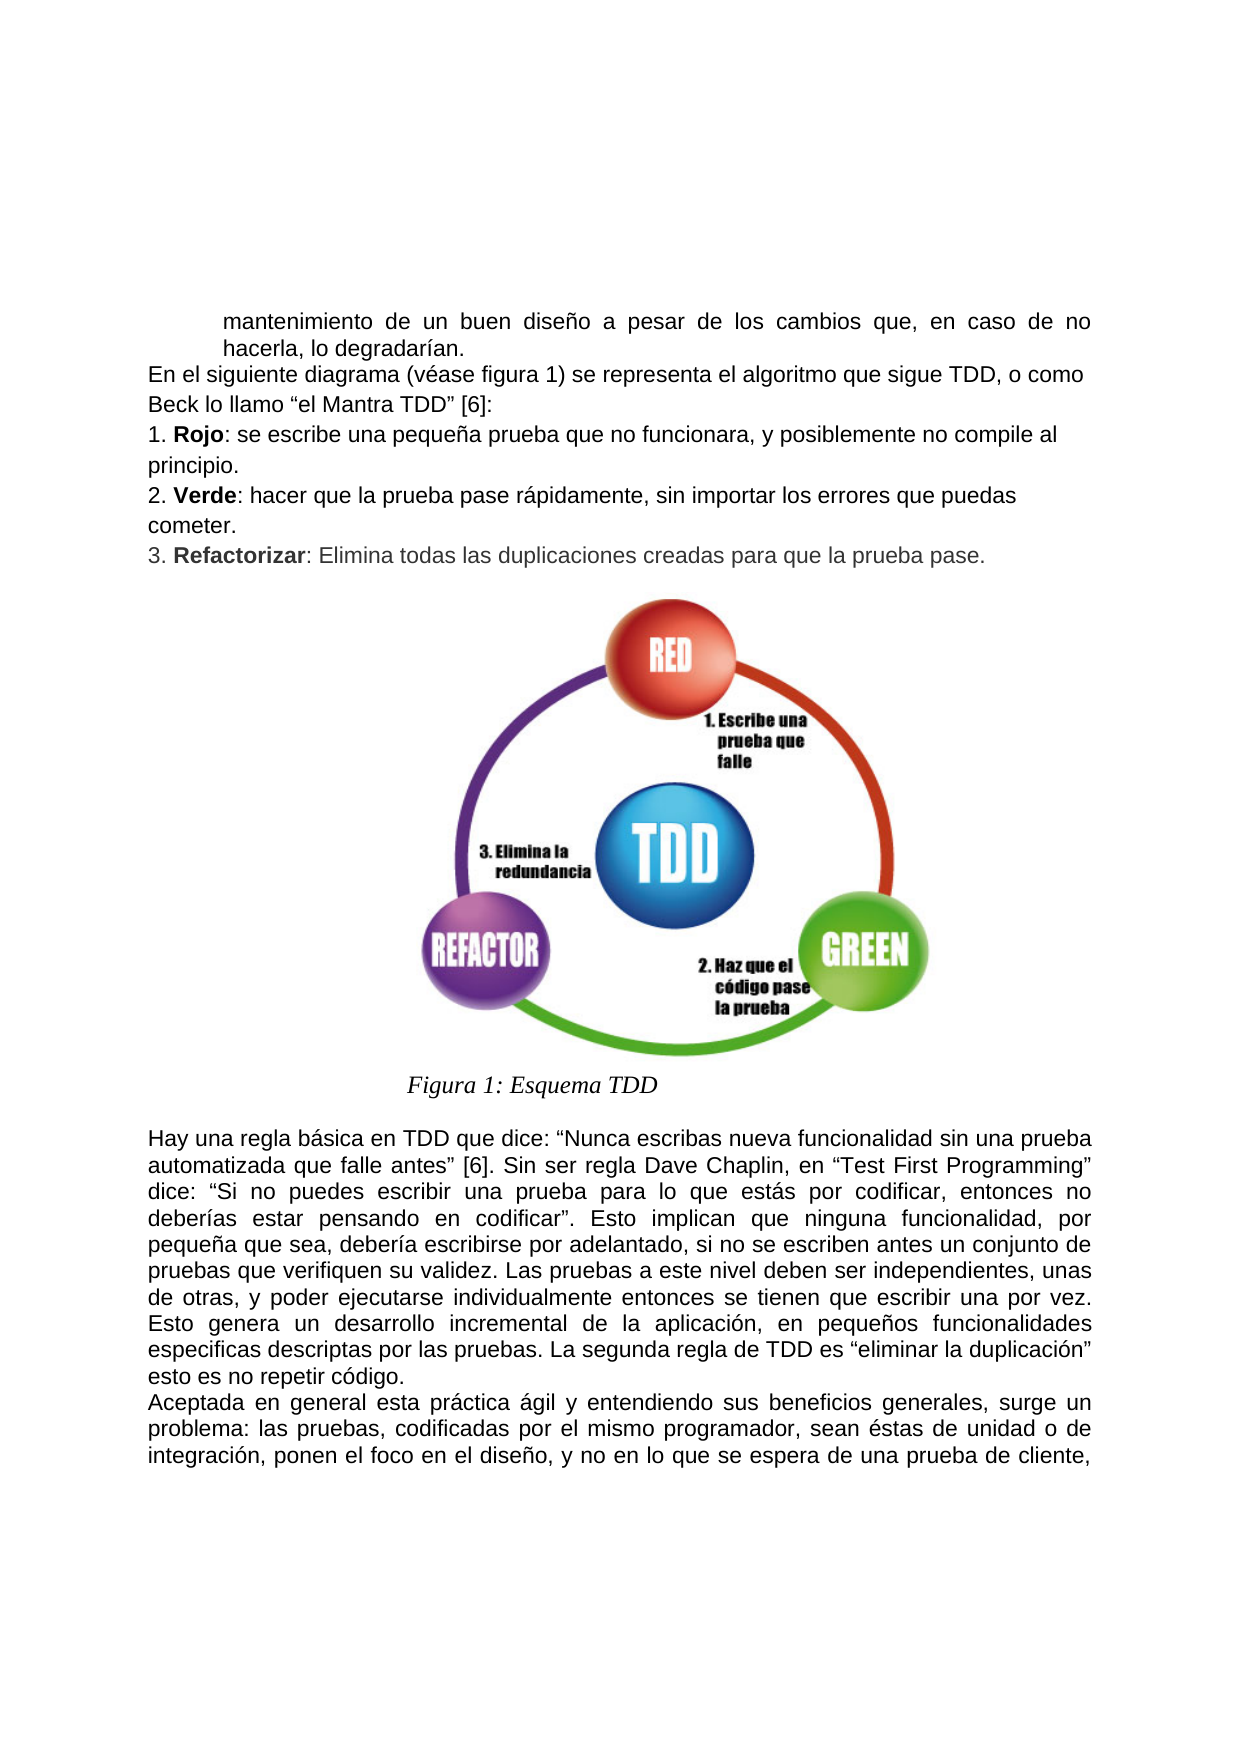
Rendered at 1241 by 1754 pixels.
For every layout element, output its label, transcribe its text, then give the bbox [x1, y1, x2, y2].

text En el siguiente diagrama (véase figura 1) se representa el algoritmo que sigue TDD, o como Beck lo llamo “el Mantra TDD” [6]: [148, 361, 1093, 418]
text Hay una regla básica en TDD que dice: “Nunca escribas nueva funcionalidad sin una prueba automatizada que falle antes” [6]. Sin ser regla Dave Chaplin, en “Test First Programming” dice: “Si no puedes escribir una prueba para lo que estás por codificar, entonces no deberías estar pensando en codificar”. Esto implican que ninguna funcionalidad, por pequeña que sea, debería escribirse por adelantado, si no se escriben antes un conjunto de pruebas que verifiquen su validez. Las pruebas a este nivel deben ser independientes, unas de otras, y poder ejecutarse individualmente entonces se tienen que escribir una por vez. Esto genera un desarrollo incremental de la aplicación, en pequeños funcionalidades especificas descriptas por las pruebas. La segunda regla de TDD es “eliminar la duplicación” esto es no repetir código. [148, 1125, 1093, 1389]
text Aceptada en general esta práctica ágil y entendiendo sus beneficios generales, surge un problema: las pruebas, codificadas por el mismo programador, sean éstas de unidad o de integración, ponen el foco en el diseño, y no en lo que se espera de una prueba de cliente, [148, 1389, 1093, 1468]
text 2. Verde: hacer que la prueba pase rápidamente, sin importar los errores que puedas cometer. [148, 482, 1093, 538]
picture [406, 592, 940, 1071]
text 1. Rojo: se escribe una pequeña prueba que no funcionara, y posiblemente no compile al principio. [148, 421, 1093, 478]
list mantenimiento de un buen diseño a pesar de los cambios que, en caso de no hacerla, lo degradarían. [185, 308, 1093, 361]
text Figura 1: Esquema TDD [407, 1071, 940, 1099]
text 3. Refactorizar: Elimina todas las duplicaciones creadas para que la prueba pase. [148, 542, 1093, 569]
